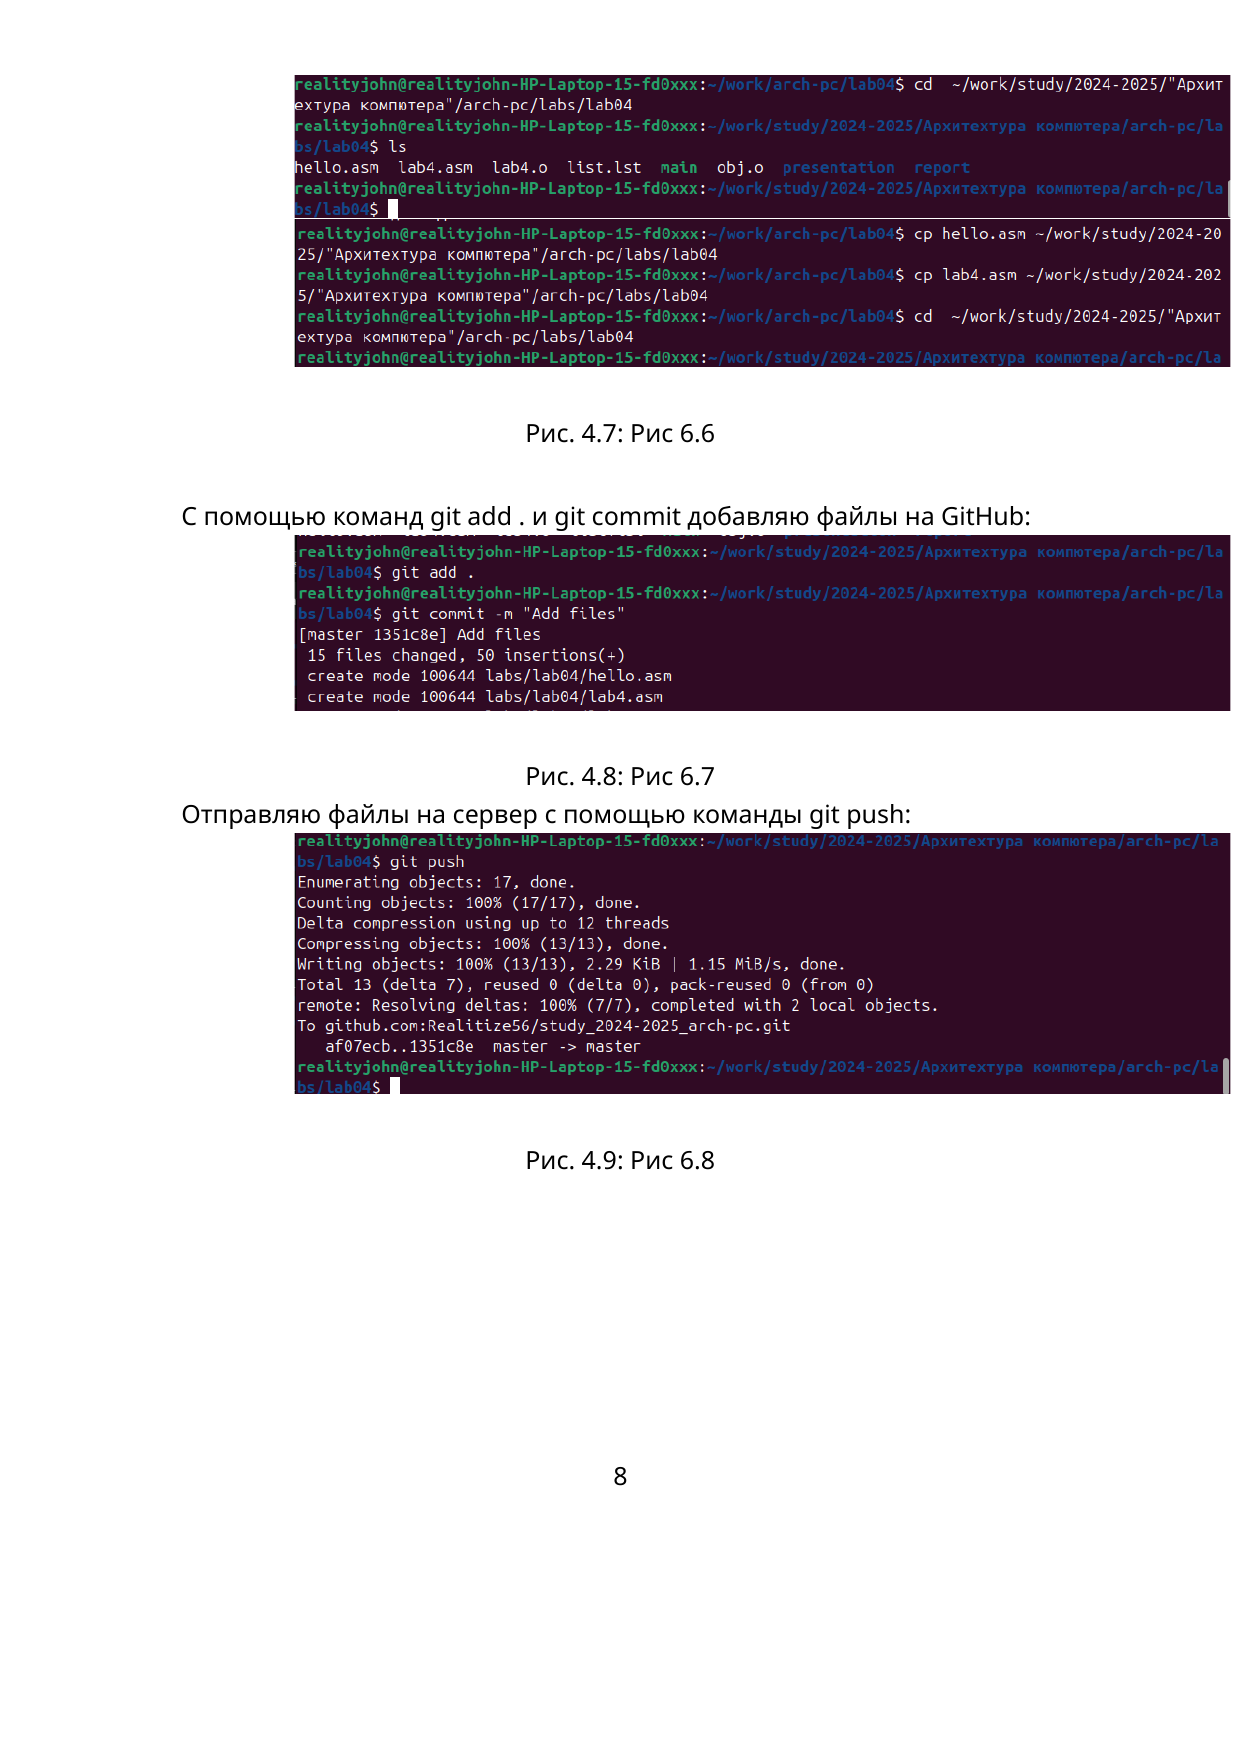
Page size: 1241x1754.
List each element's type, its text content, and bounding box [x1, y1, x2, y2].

text Отправляю файлы на сервер с помощью команды git push: [181, 796, 1091, 830]
subtitle Рис. 4.9: Рис 6.8 [155, 1143, 1085, 1177]
subtitle Рис. 4.7: Рис 6.6 [155, 415, 1085, 449]
subtitle Рис. 4.8: Рис 6.7 [155, 759, 1085, 793]
text С помощью команд git add . и git commit добавляю файлы на GitHub: [181, 498, 1091, 532]
